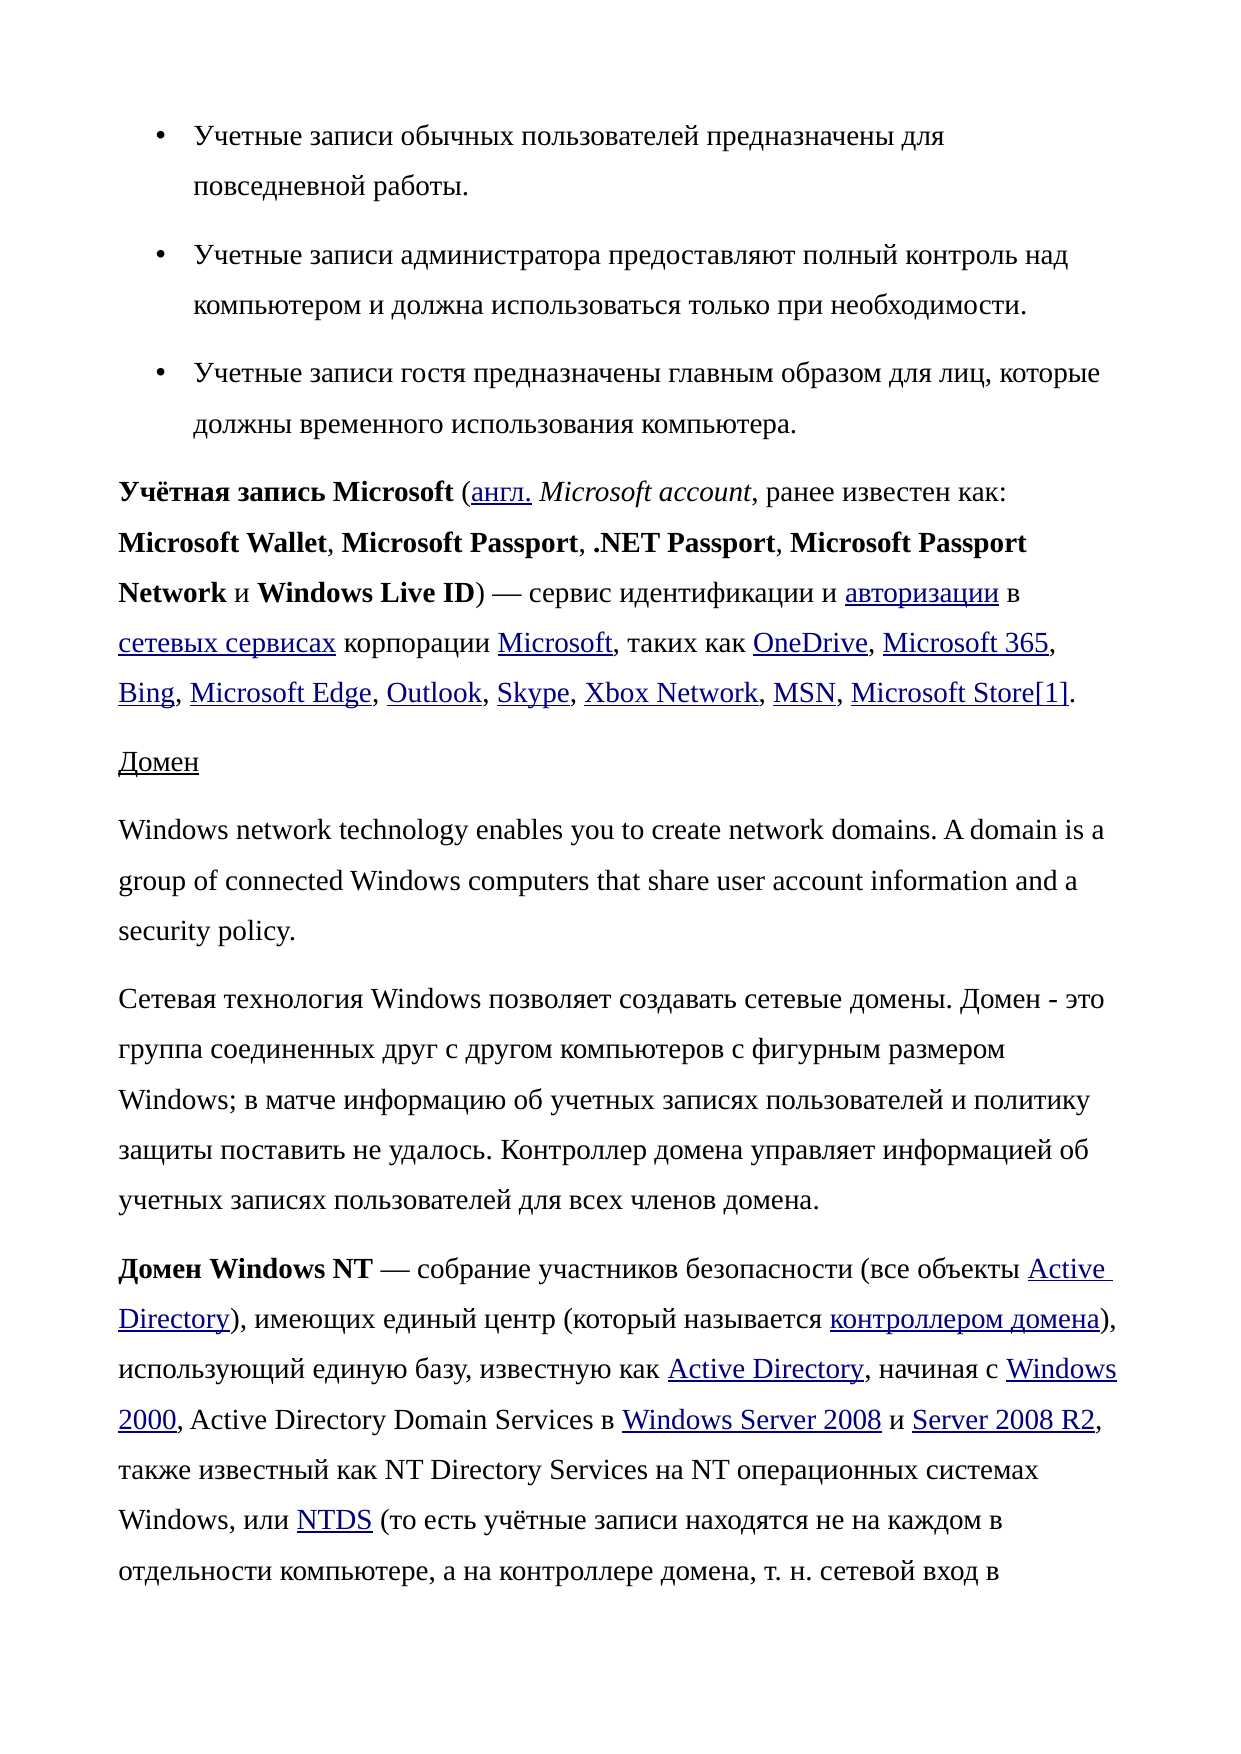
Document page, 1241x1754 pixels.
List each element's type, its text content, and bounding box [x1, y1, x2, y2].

text Домен [118, 744, 1122, 777]
text Домен Windows NT — собрание участников безопасности (все объекты Active Directory), имеющих единый центр (который называется контроллером домена), использующий единую базу, известную как Active Directory, начиная с Windows 2000, Active Directory Domain Services в Windows Server 2008 и Server 2008 R2, также известный как NT Directory Services на NT операционных системах Windows, или NTDS (то есть учётные записи находятся не на каждом в отдельности компьютере, а на контроллере домена, т. н. сетевой вход в [118, 1251, 1122, 1586]
text Windows network technology enables you to create network domains. A domain is a group of connected Windows computers that share user account information and a security policy. [118, 812, 1122, 946]
text Сетевая технология Windows позволяет создавать сетевые домены. Домен - это группа соединенных друг с другом компьютеров с фигурным размером Windows; в матче информацию об учетных записях пользователей и политику защиты поставить не удалось. Контроллер домена управляет информацией об учетных записях пользователей для всех членов домена. [118, 981, 1122, 1216]
list Учетные записи гостя предназначены главным образом для лиц, которые должны временного использования компьютера. [156, 356, 1122, 439]
list Учетные записи обычных пользователей предназначены для повседневной работы. [156, 118, 1122, 202]
text Учётная запись Microsoft (англ. Microsoft account, ранее известен как: Microsoft Wallet, Microsoft Passport, .NET Passport, Microsoft Passport Network и Windows Live ID) — сервис идентификации и авторизации в сетевых сервисах корпорации Microsoft, таких как OneDrive, Microsoft 365, Bing, Microsoft Edge, Outlook, Skype, Xbox Network, MSN, Microsoft Store[1]. [118, 474, 1122, 709]
list Учетные записи администратора предоставляют полный контроль над компьютером и должна использоваться только при необходимости. [156, 237, 1122, 321]
